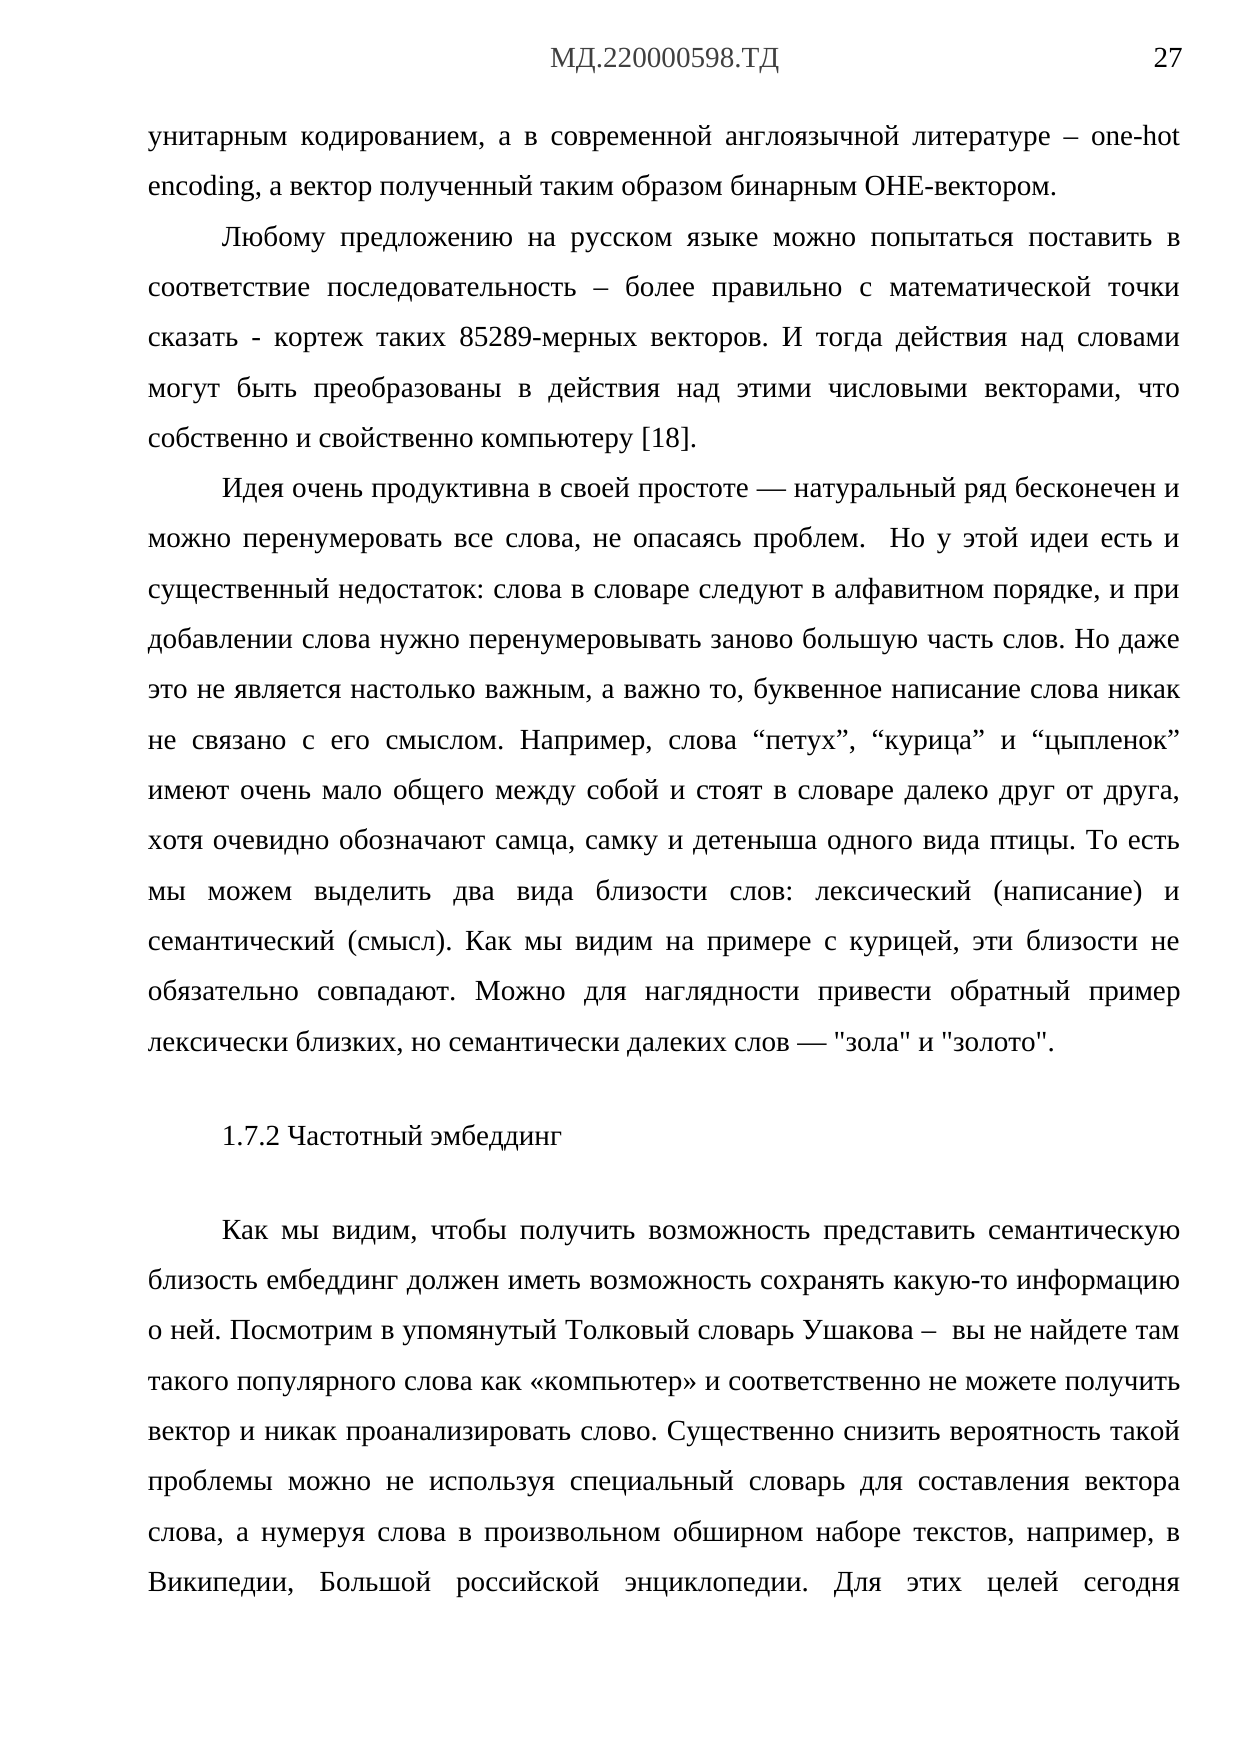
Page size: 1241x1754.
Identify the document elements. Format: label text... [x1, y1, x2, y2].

text унитарным кодированием, а в современной англоязычной литературе – one-hot encoding, а вектор полученный таким образом бинарным OHE-вектором. [148, 118, 1181, 202]
text Идея очень продуктивна в своей простоте — натуральный ряд бесконечен и можно перенумеровать все слова, не опасаясь проблем. Но у этой идеи есть и существенный недостаток: слова в словаре следуют в алфавитном порядке, и при добавлении слова нужно перенумеровывать заново большую часть слов. Но даже это не является настолько важным, а важно то, буквенное написание слова никак не связано с его смыслом. Например, слова “петух”, “курица” и “цыпленок” имеют очень мало общего между собой и стоят в словаре далеко друг от друга, хотя очевидно обозначают самца, самку и детеныша одного вида птицы. То есть мы можем выделить два вида близости слов: лексический (написание) и семантический (смысл). Как мы видим на примере с курицей, эти близости не обязательно совпадают. Можно для наглядности привести обратный пример лексически близких, но семантически далеких слов — "зола" и "золото". [148, 470, 1181, 1057]
text Как мы видим, чтобы получить возможность представить семантическую близость ембеддинг должен иметь возможность сохранять какую-то информацию о ней. Посмотрим в упомянутый Толковый словарь Ушакова – вы не найдете там такого популярного слова как «компьютер» и соответственно не можете получить вектор и никак проанализировать слово. Существенно снизить вероятность такой проблемы можно не используя специальный словарь для составления вектора слова, а нумеруя слова в произвольном обширном наборе текстов, например, в Википедии, Большой российской энциклопедии. Для этих целей сегодня [148, 1212, 1181, 1598]
subtitle Частотный эмбеддинг [222, 1118, 1181, 1151]
text Любому предложению на русском языке можно попытаться поставить в соответствие последовательность – более правильно с математической точки сказать - кортеж таких 85289-мерных векторов. И тогда действия над словами могут быть преобразованы в действия над этими числовыми векторами, что собственно и свойственно компьютеру [18]. [148, 219, 1181, 453]
